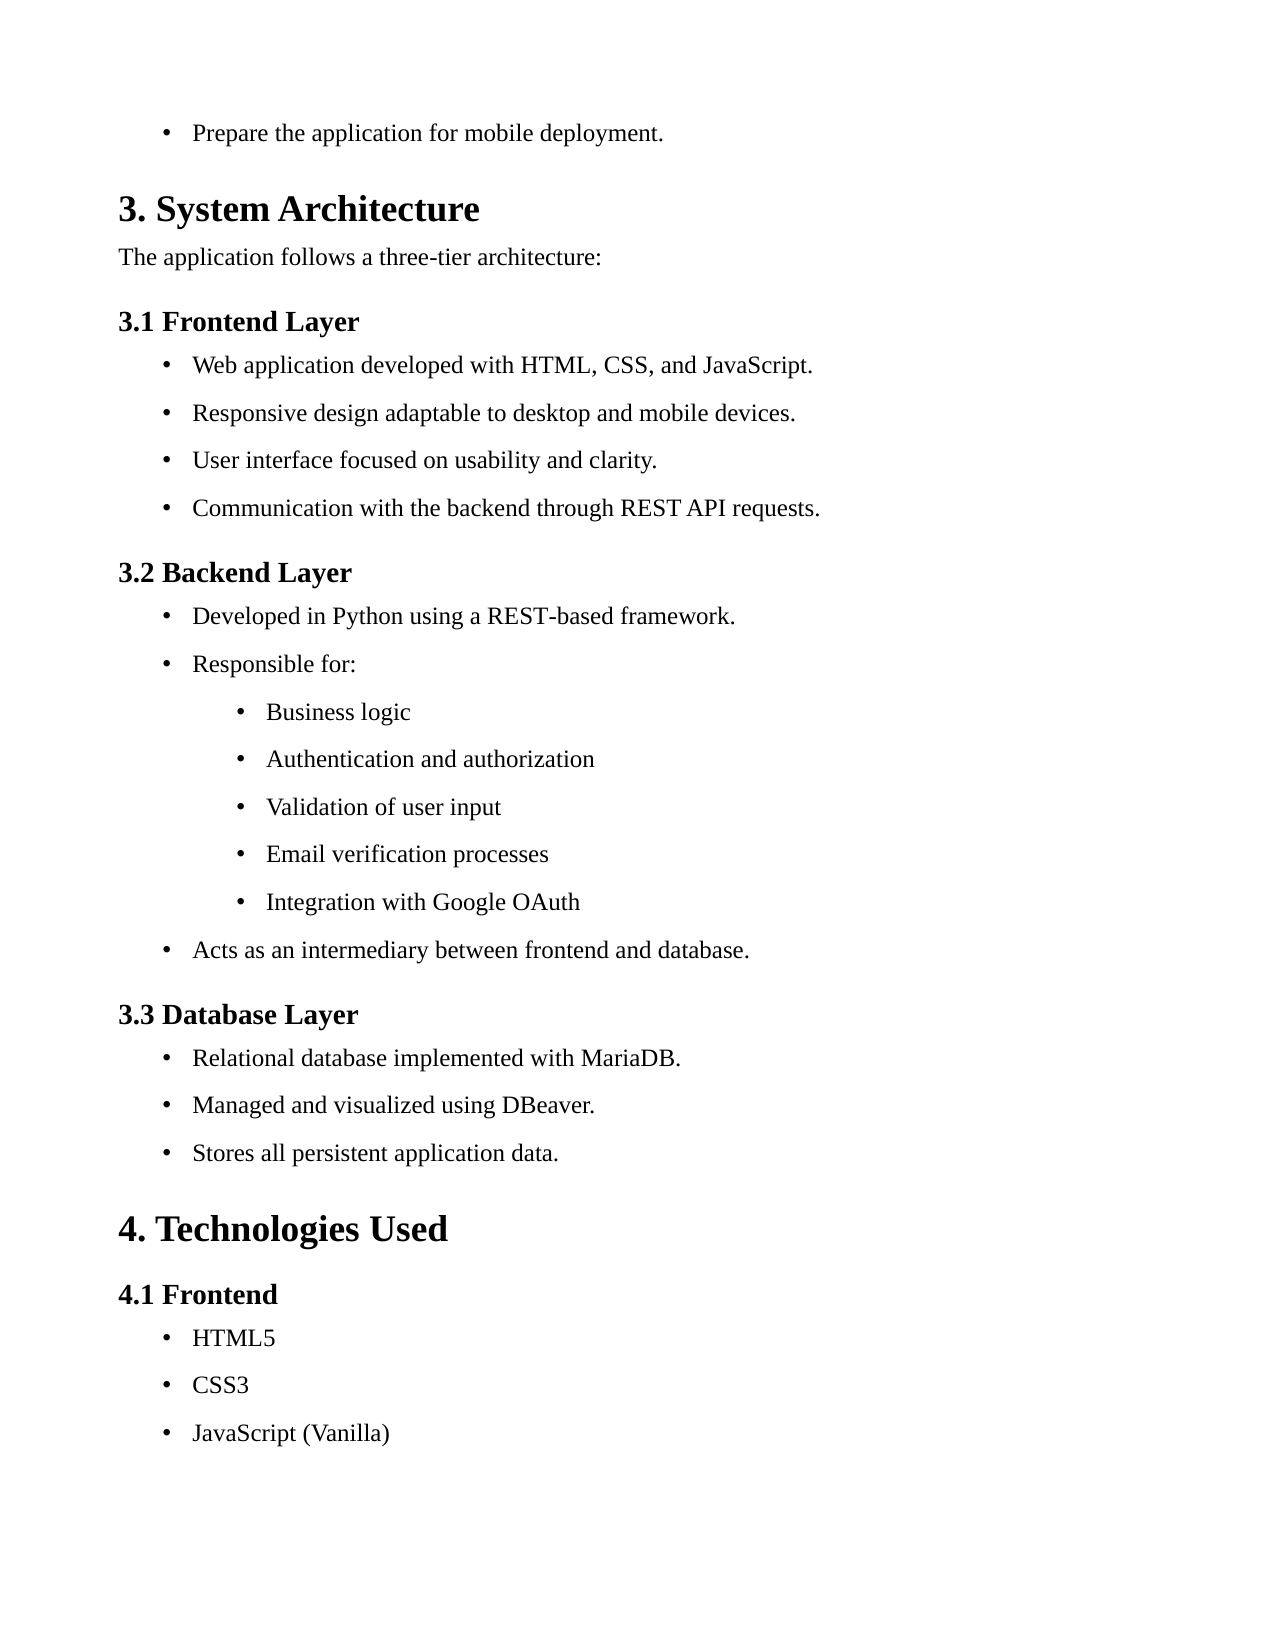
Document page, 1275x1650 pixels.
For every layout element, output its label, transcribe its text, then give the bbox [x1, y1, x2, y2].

list Authentication and authorization [236, 744, 1157, 773]
list Web application developed with HTML, CSS, and JavaScript. [162, 350, 1157, 379]
list JavaScript (Vanilla) [162, 1418, 1157, 1447]
subtitle 3.1 Frontend Layer [118, 304, 1157, 338]
list Managed and visualized using DBeaver. [162, 1091, 1157, 1119]
subtitle 3. System Architecture [118, 187, 1157, 230]
list Relational database implemented with MariaDB. [162, 1043, 1157, 1072]
list CSS3 [162, 1370, 1157, 1399]
text The application follows a three‑tier architecture: [118, 242, 1157, 271]
list Responsive design adaptable to desktop and mobile devices. [162, 398, 1157, 427]
list Communication with the backend through REST API requests. [162, 493, 1157, 522]
subtitle 3.2 Backend Layer [118, 555, 1157, 589]
list Responsible for: [162, 649, 1157, 678]
list Business logic [236, 697, 1157, 725]
list Acts as an intermediary between frontend and database. [162, 935, 1157, 963]
list Developed in Python using a REST‑based framework. [162, 601, 1157, 630]
subtitle 3.3 Database Layer [118, 997, 1157, 1030]
list Email verification processes [236, 839, 1157, 868]
subtitle 4. Technologies Used [118, 1207, 1157, 1250]
list Integration with Google OAuth [236, 887, 1157, 916]
list Stores all persistent application data. [162, 1138, 1157, 1167]
list User interface focused on usability and clarity. [162, 446, 1157, 474]
list Validation of user input [236, 792, 1157, 821]
subtitle 4.1 Frontend [118, 1277, 1157, 1310]
list Prepare the application for mobile deployment. [162, 118, 1157, 147]
list HTML5 [162, 1323, 1157, 1352]
